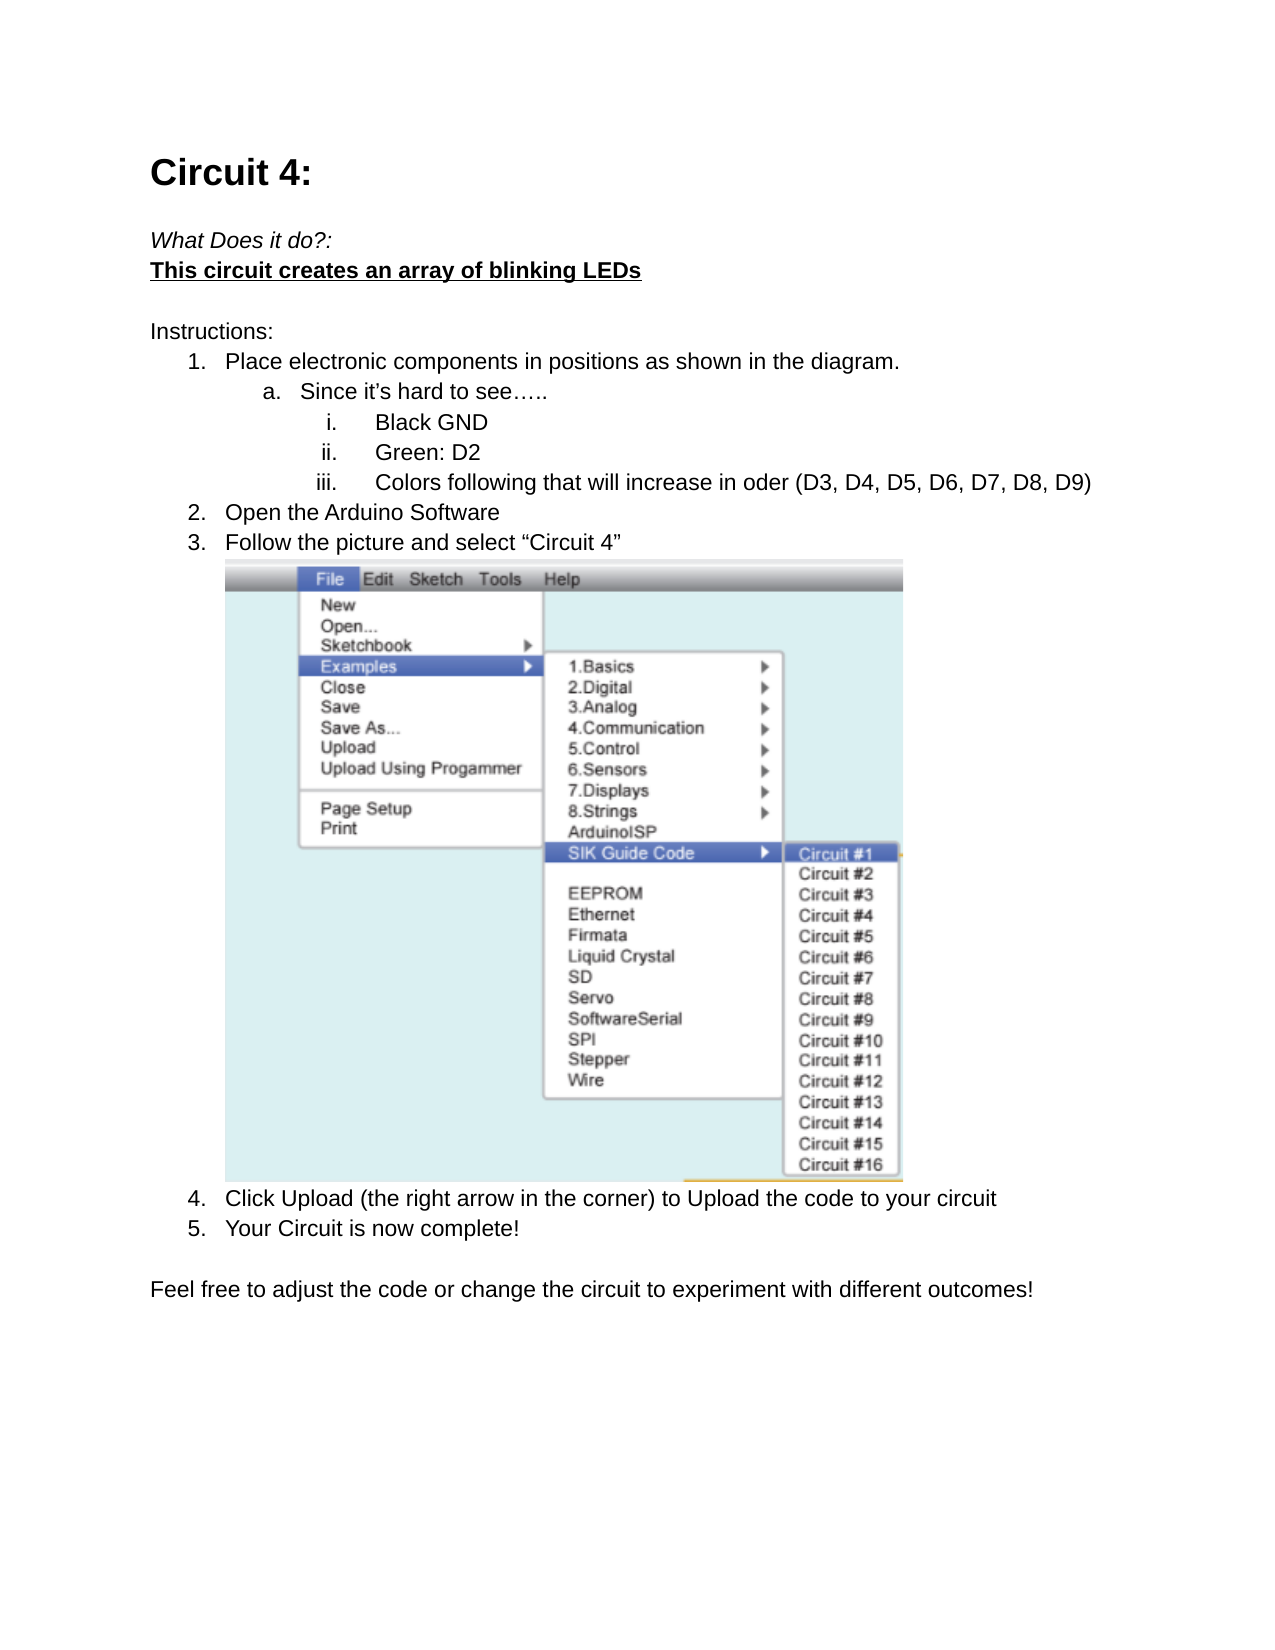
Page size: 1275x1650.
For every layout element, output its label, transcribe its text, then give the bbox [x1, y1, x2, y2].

text Feel free to adjust the code or change the circuit to experiment with different outcomes! [150, 1276, 1125, 1302]
text This circuit creates an array of blinking LEDs [150, 257, 1125, 284]
text What Does it do?: [150, 227, 1125, 253]
list Black GND [337, 408, 1125, 435]
list Place electronic components in positions as shown in the diagram. [187, 348, 1125, 374]
text Circuit 4: [150, 150, 1125, 223]
text Instructions: [150, 318, 1125, 344]
list Since it’s hard to see….. [262, 378, 1125, 404]
list Your Circuit is now complete! [187, 1215, 1125, 1242]
picture [225, 559, 904, 1182]
list Click Upload (the right arrow in the corner) to Upload the code to your circuit [187, 1185, 1125, 1212]
list Colors following that will increase in oder (D3, D4, D5, D6, D7, D8, D9) [337, 469, 1125, 495]
list Follow the picture and select “Circuit 4” [187, 529, 1125, 1181]
list Green: D2 [337, 439, 1125, 465]
list Open the Arduino Software [187, 499, 1125, 525]
